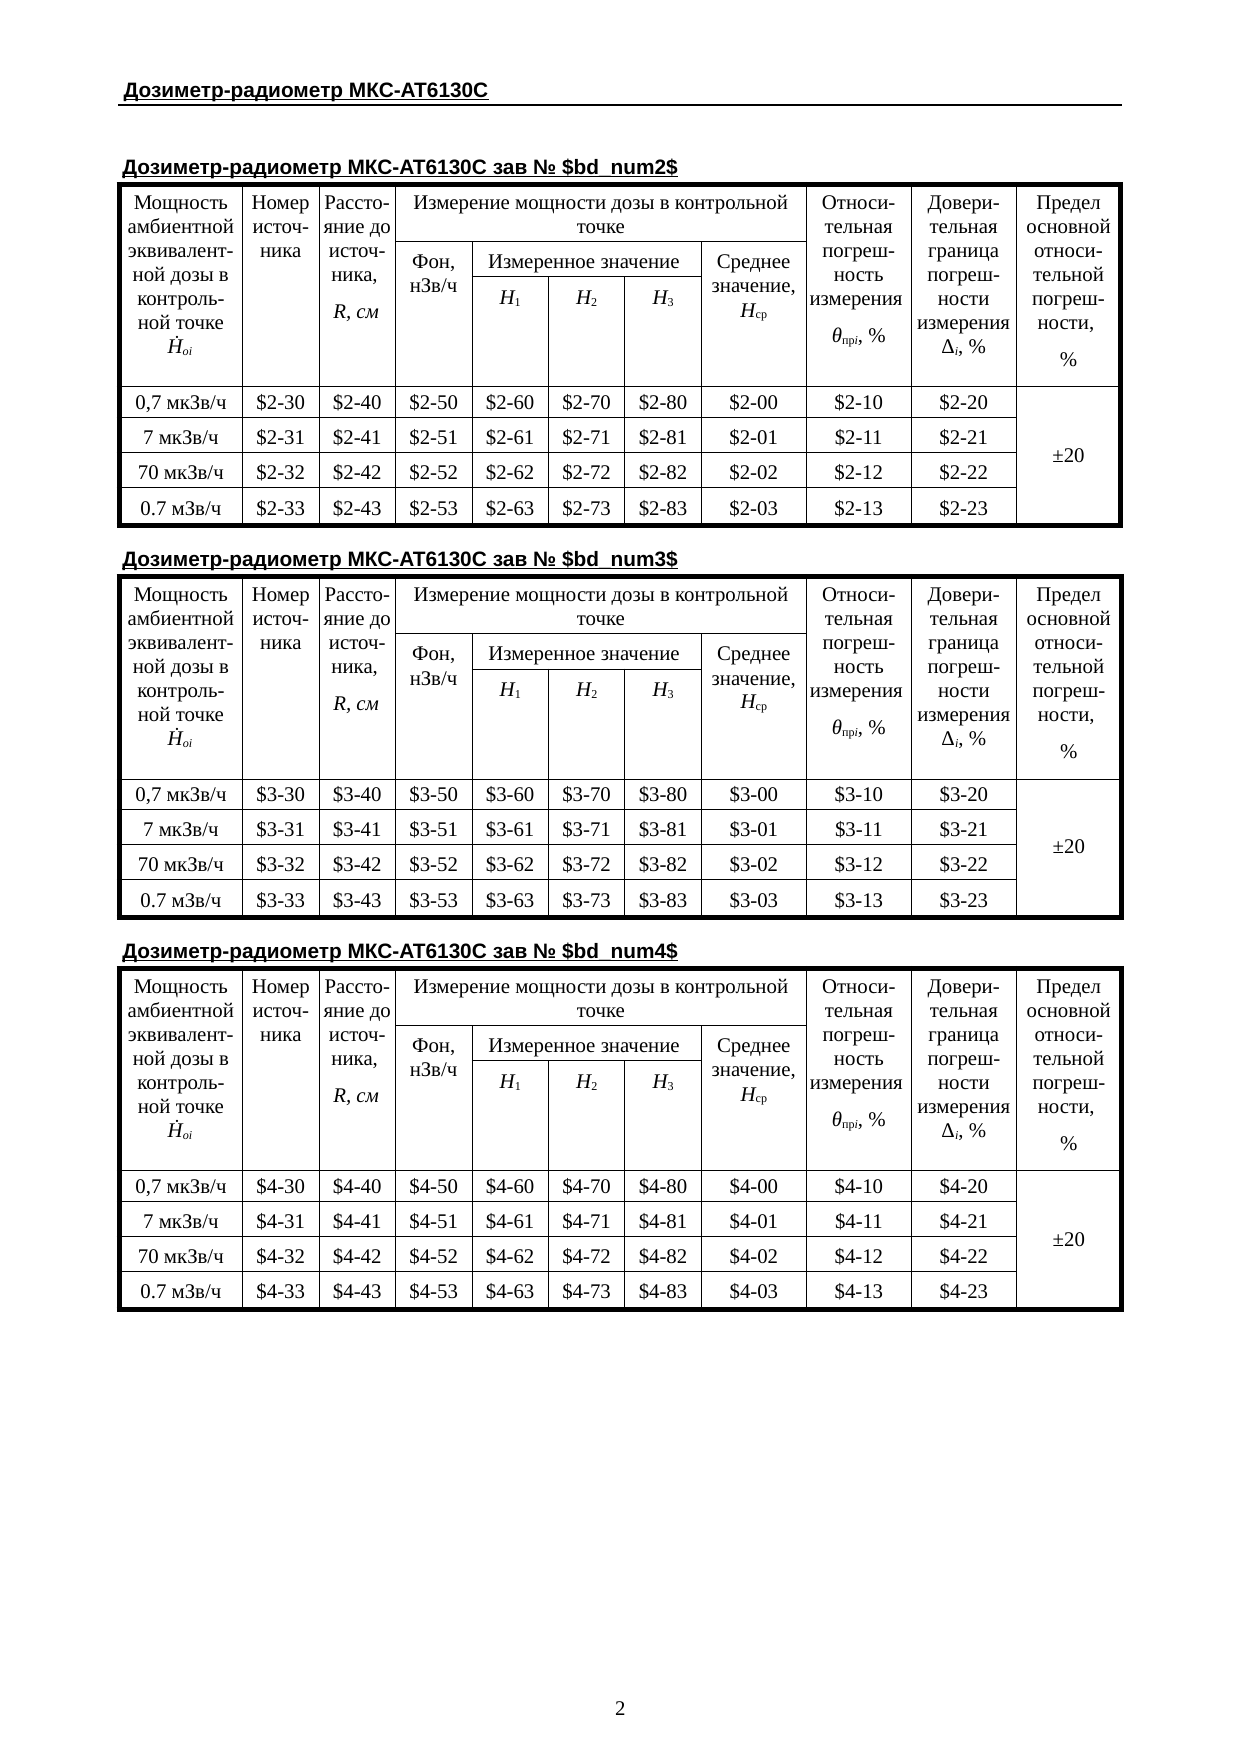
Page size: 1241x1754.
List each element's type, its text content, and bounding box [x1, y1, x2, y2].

table_cell $2-22 [912, 453, 1016, 487]
table_cell $3-32 [243, 845, 319, 879]
table_cell 0,7 мкЗв/ч [122, 1171, 242, 1201]
table_cell H1 [473, 670, 548, 778]
table_cell $2-30 [243, 387, 319, 417]
table_cell $2-83 [625, 488, 701, 523]
table_cell Измеренное значение [473, 242, 701, 276]
table_cell $3-11 [807, 810, 911, 844]
table_cell H2 [549, 670, 624, 778]
table_cell $2-12 [807, 453, 911, 487]
table_cell $2-21 [912, 418, 1016, 452]
table_cell Рассто-яние до источ-ника, R, см [320, 971, 395, 1170]
table_cell $4-12 [807, 1237, 911, 1271]
table_cell H1 [473, 1061, 548, 1170]
table_cell $3-12 [807, 845, 911, 879]
table_cell $3-80 [625, 780, 701, 809]
table_cell 70 мкЗв/ч [122, 1237, 242, 1271]
table_cell $3-00 [702, 780, 806, 809]
table_cell Среднее значение, Hср [702, 634, 806, 778]
table_cell $2-02 [702, 453, 806, 487]
table_cell H1 [473, 277, 548, 386]
table_cell $4-60 [473, 1171, 548, 1201]
table_cell Рассто-яние до источ-ника, R, см [320, 187, 395, 386]
table_cell $4-10 [807, 1171, 911, 1201]
table_cell $4-20 [912, 1171, 1016, 1201]
table_cell H3 [625, 1061, 701, 1170]
table_cell $3-61 [473, 810, 548, 844]
table_cell $3-81 [625, 810, 701, 844]
table_cell 0.7 мЗв/ч [122, 488, 242, 523]
table_cell H3 [625, 670, 701, 778]
table_cell $2-63 [473, 488, 548, 523]
table_cell $4-52 [396, 1237, 472, 1271]
table_cell Измерение мощности дозы в контрольной точке [396, 971, 806, 1025]
table_cell H3 [625, 277, 701, 386]
table_cell $2-70 [549, 387, 624, 417]
table_cell $4-71 [549, 1202, 624, 1236]
table_cell Относи-тельная погреш-ность измерения θпрi, % [807, 187, 911, 386]
table_cell Предел основной относи-тельной погреш-ности, % [1017, 971, 1119, 1170]
table_cell $3-22 [912, 845, 1016, 879]
table_cell 0,7 мкЗв/ч [122, 387, 242, 417]
table_cell $4-72 [549, 1237, 624, 1271]
table_cell Предел основной относи-тельной погреш-ности, % [1017, 187, 1118, 386]
table_cell $3-33 [243, 880, 319, 914]
table_cell $3-52 [396, 845, 472, 879]
table_cell $3-60 [473, 780, 548, 809]
table_cell $4-73 [549, 1272, 624, 1307]
table_cell $3-51 [396, 810, 472, 844]
table_cell $3-70 [549, 780, 624, 809]
table_cell 7 мкЗв/ч [122, 810, 242, 844]
table_cell $2-31 [243, 418, 319, 452]
table_cell $4-13 [807, 1272, 911, 1307]
table_cell Довери-тельная граница погреш-ности измерения Δi, % [912, 187, 1016, 386]
table_cell ±20 [1017, 1171, 1119, 1307]
table_cell 0.7 мЗв/ч [122, 880, 242, 914]
table_cell Мощность амбиентной эквивалент-ной дозы в контроль-ной точке Ḣoi [122, 579, 242, 778]
table_cell Рассто-яние до источ-ника, R, см [320, 579, 395, 778]
table_cell Номер источ-ника [243, 579, 319, 778]
table_cell $4-50 [396, 1171, 472, 1201]
table_cell $2-13 [807, 488, 911, 523]
table_cell $4-02 [702, 1237, 806, 1271]
table_cell H2 [549, 277, 624, 386]
table_cell $4-43 [320, 1272, 395, 1307]
table_cell $4-63 [473, 1272, 548, 1307]
table_cell $2-80 [625, 387, 701, 417]
table_header Дозиметр-радиометр МКС-AT6130C зав № $bd_num4$ [119, 920, 1121, 966]
table_cell $4-53 [396, 1272, 472, 1307]
table_cell $3-83 [625, 880, 701, 914]
table_cell $3-62 [473, 845, 548, 879]
table_cell $4-31 [243, 1202, 319, 1236]
table_cell 70 мкЗв/ч [122, 453, 242, 487]
table_cell $4-70 [549, 1171, 624, 1201]
table_cell $4-22 [912, 1237, 1016, 1271]
table_cell $3-53 [396, 880, 472, 914]
table_cell Довери-тельная граница погреш-ности измерения Δi, % [912, 579, 1016, 778]
table_cell Фон, нЗв/ч [396, 1026, 472, 1170]
table_cell $4-01 [702, 1202, 806, 1236]
table_cell $2-60 [473, 387, 548, 417]
table_cell ±20 [1017, 387, 1118, 523]
table_cell $2-33 [243, 488, 319, 523]
table_cell Фон, нЗв/ч [396, 242, 472, 386]
table_cell $4-82 [625, 1237, 701, 1271]
table_cell $2-32 [243, 453, 319, 487]
table_cell $3-23 [912, 880, 1016, 914]
table_cell Мощность амбиентной эквивалент-ной дозы в контроль-ной точке Ḣoi [122, 971, 242, 1170]
table_cell $3-50 [396, 780, 472, 809]
table_cell $3-43 [320, 880, 395, 914]
table_cell Довери-тельная граница погреш-ности измерения Δi, % [912, 971, 1016, 1170]
table_cell $2-52 [396, 453, 472, 487]
table_cell $2-10 [807, 387, 911, 417]
table_cell $2-43 [320, 488, 395, 523]
table_header Дозиметр-радиометр МКС-AT6130C зав № $bd_num3$ [119, 528, 1121, 574]
table_cell $3-41 [320, 810, 395, 844]
table_cell $2-42 [320, 453, 395, 487]
table_header Дозиметр-радиометр МКС-AT6130C зав № $bd_num2$ [119, 136, 1121, 182]
table_cell 7 мкЗв/ч [122, 418, 242, 452]
table_cell $3-42 [320, 845, 395, 879]
table_cell $2-62 [473, 453, 548, 487]
table_cell $4-21 [912, 1202, 1016, 1236]
table_cell $4-61 [473, 1202, 548, 1236]
table_cell $3-40 [320, 780, 395, 809]
table_cell $4-23 [912, 1272, 1016, 1307]
table_cell $3-31 [243, 810, 319, 844]
table_cell $2-03 [702, 488, 806, 523]
table_cell $2-53 [396, 488, 472, 523]
table_cell Относи-тельная погреш-ность измерения θпрi, % [807, 579, 911, 778]
table_cell Среднее значение, Hср [702, 1026, 806, 1170]
table_cell $3-01 [702, 810, 806, 844]
table_cell 0.7 мЗв/ч [122, 1272, 242, 1307]
table_cell $2-40 [320, 387, 395, 417]
table_cell Предел основной относи-тельной погреш-ности, % [1017, 579, 1119, 778]
table_cell $2-71 [549, 418, 624, 452]
table_cell $4-41 [320, 1202, 395, 1236]
table_cell Относи-тельная погреш-ность измерения θпрi, % [807, 971, 911, 1170]
table_cell $3-71 [549, 810, 624, 844]
table_cell $4-83 [625, 1272, 701, 1307]
table_cell 7 мкЗв/ч [122, 1202, 242, 1236]
table_cell Номер источ-ника [243, 971, 319, 1170]
table_cell $3-03 [702, 880, 806, 914]
table_cell Среднее значение, Hср [702, 242, 806, 386]
table_cell $2-41 [320, 418, 395, 452]
table_cell $4-33 [243, 1272, 319, 1307]
table_cell 70 мкЗв/ч [122, 845, 242, 879]
table_cell $2-50 [396, 387, 472, 417]
table_cell $2-82 [625, 453, 701, 487]
table_cell $4-81 [625, 1202, 701, 1236]
table_cell $3-02 [702, 845, 806, 879]
table_cell Номер источ-ника [243, 187, 319, 386]
table_cell Мощность амбиентной эквивалент-ной дозы в контроль-ной точке Ḣoi [122, 187, 242, 386]
table_cell $2-61 [473, 418, 548, 452]
table_cell $4-32 [243, 1237, 319, 1271]
table_cell 0,7 мкЗв/ч [122, 780, 242, 809]
table_cell $2-72 [549, 453, 624, 487]
table_cell $2-51 [396, 418, 472, 452]
table_cell $4-30 [243, 1171, 319, 1201]
table_cell Измеренное значение [473, 634, 701, 668]
table_cell Измеренное значение [473, 1026, 701, 1060]
table_cell H2 [549, 1061, 624, 1170]
table_cell $2-20 [912, 387, 1016, 417]
table_cell $3-21 [912, 810, 1016, 844]
table_cell $2-00 [702, 387, 806, 417]
table_cell $3-72 [549, 845, 624, 879]
table_cell Фон, нЗв/ч [396, 634, 472, 778]
table_cell $3-10 [807, 780, 911, 809]
table_cell ±20 [1017, 780, 1119, 914]
table_cell Измерение мощности дозы в контрольной точке [396, 187, 806, 241]
table_cell $4-62 [473, 1237, 548, 1271]
table_cell $4-00 [702, 1171, 806, 1201]
table_cell $4-51 [396, 1202, 472, 1236]
table_cell $2-23 [912, 488, 1016, 523]
table_cell $2-11 [807, 418, 911, 452]
table_cell $2-81 [625, 418, 701, 452]
table_cell $4-03 [702, 1272, 806, 1307]
table_cell $3-63 [473, 880, 548, 914]
table_cell $4-11 [807, 1202, 911, 1236]
table_cell $2-73 [549, 488, 624, 523]
table_cell $3-13 [807, 880, 911, 914]
table_cell $4-80 [625, 1171, 701, 1201]
table_cell $2-01 [702, 418, 806, 452]
table_cell $4-42 [320, 1237, 395, 1271]
table_cell $3-20 [912, 780, 1016, 809]
table_cell Измерение мощности дозы в контрольной точке [396, 579, 806, 633]
table_cell $3-30 [243, 780, 319, 809]
table_cell $3-73 [549, 880, 624, 914]
table_cell $3-82 [625, 845, 701, 879]
table_cell $4-40 [320, 1171, 395, 1201]
